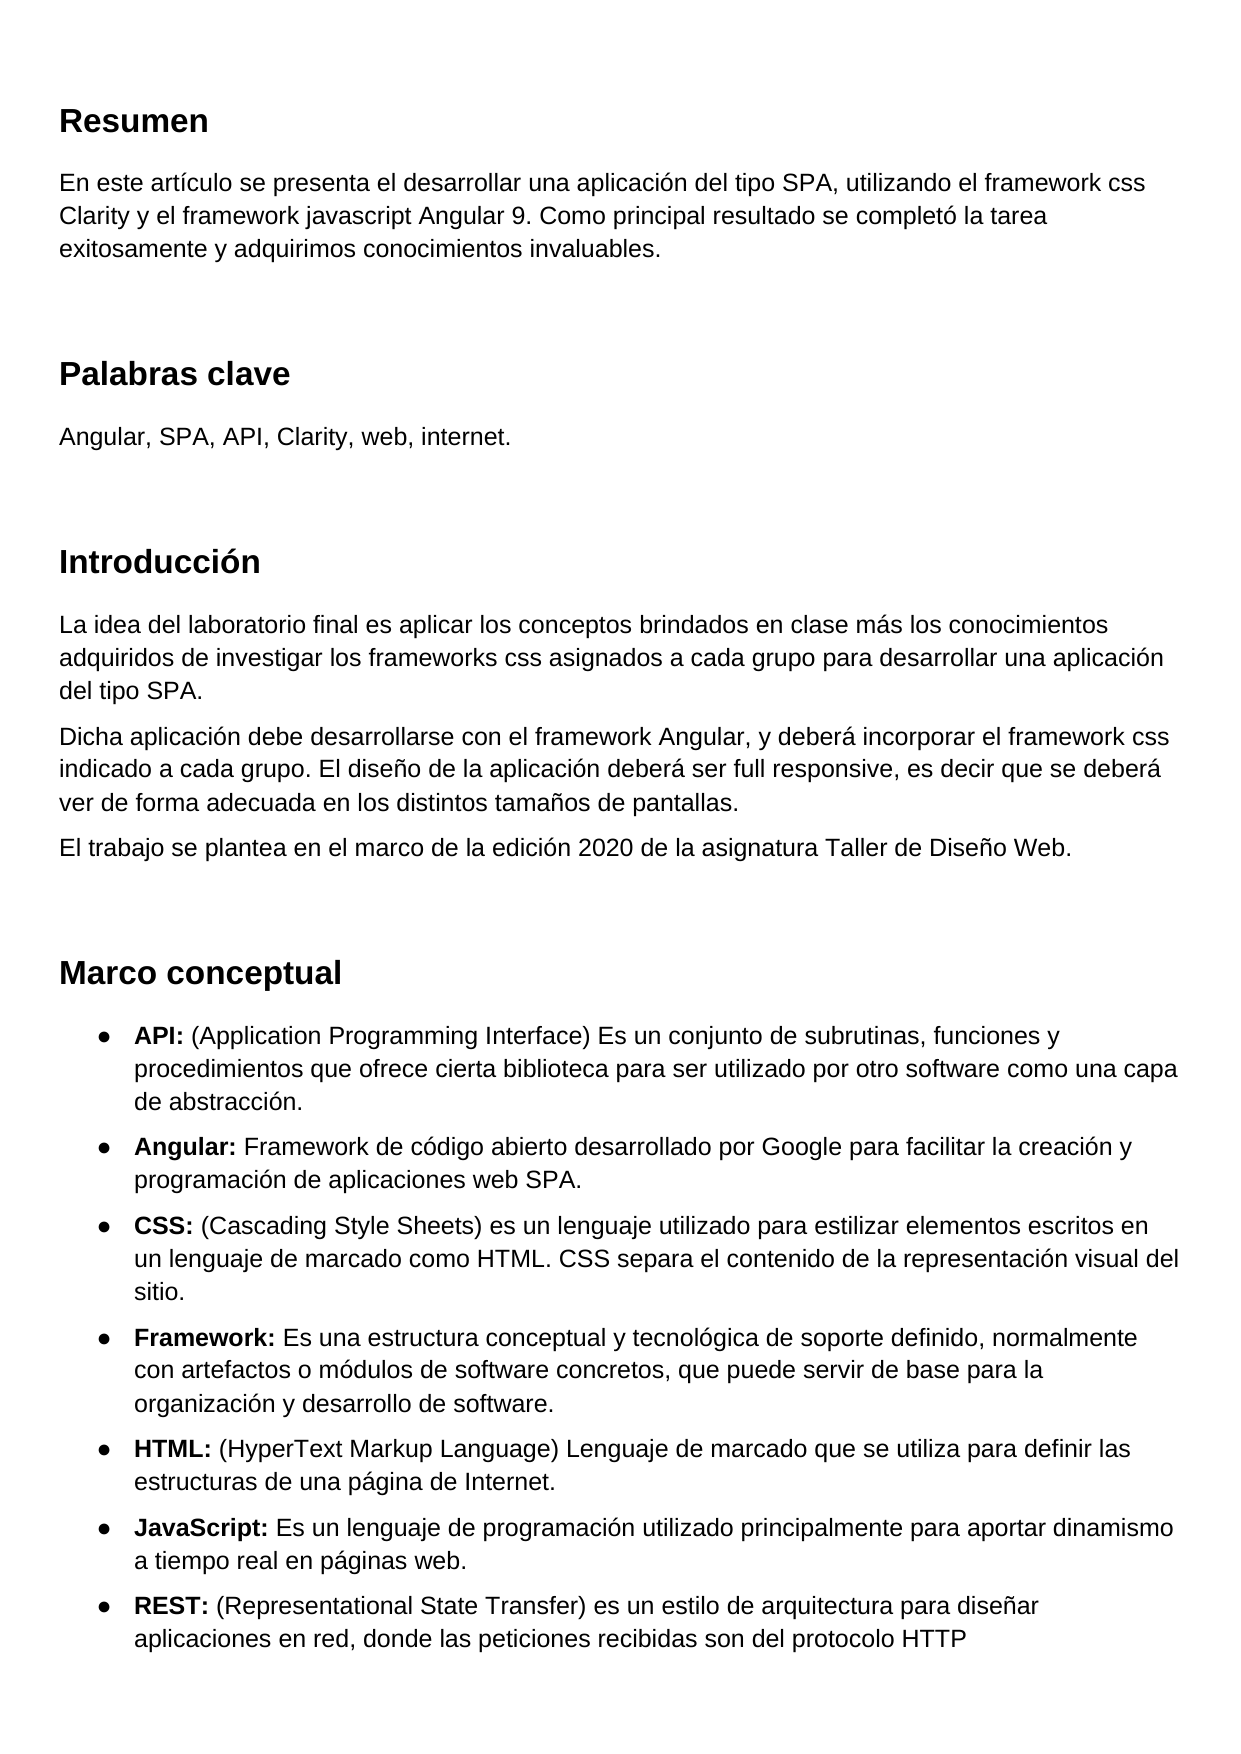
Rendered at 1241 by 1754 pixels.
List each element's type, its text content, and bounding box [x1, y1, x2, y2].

subtitle Resumen [59, 101, 1181, 139]
text La idea del laboratorio final es aplicar los conceptos brindados en clase más los conocimientos adquiridos de investigar los frameworks css asignados a cada grupo para desarrollar una aplicación del tipo SPA. [59, 610, 1181, 705]
text En este artículo se presenta el desarrollar una aplicación del tipo SPA, utilizando el framework css Clarity y el framework javascript Angular 9. Como principal resultado se completó la tarea exitosamente y adquirimos conocimientos invaluables. [59, 168, 1181, 263]
list API: (Application Programming Interface) Es un conjunto de subrutinas, funciones y procedimientos que ofrece cierta biblioteca para ser utilizado por otro software como una capa de abstracción. [96, 1021, 1181, 1116]
list HTML: (HyperText Markup Language) Lenguaje de marcado que se utiliza para definir las estructuras de una página de Internet. [96, 1434, 1181, 1496]
subtitle Introducción [59, 542, 1181, 581]
list Angular: Framework de código abierto desarrollado por Google para facilitar la creación y programación de aplicaciones web SPA. [96, 1132, 1181, 1194]
subtitle Palabras clave [59, 354, 1181, 393]
text El trabajo se plantea en el marco de la edición 2020 de la asignatura Taller de Diseño Web. [59, 833, 1181, 862]
list REST: (Representational State Transfer) es un estilo de arquitectura para diseñar aplicaciones en red, donde las peticiones recibidas son del protocolo HTTP [96, 1591, 1181, 1653]
text Dicha aplicación debe desarrollarse con el framework Angular, y deberá incorporar el framework css indicado a cada grupo. El diseño de la aplicación deberá ser full responsive, es decir que se deberá ver de forma adecuada en los distintos tamaños de pantallas. [59, 721, 1181, 816]
list Framework: Es una estructura conceptual y tecnológica de soporte definido, normalmente con artefactos o módulos de software concretos, que puede servir de base para la organización y desarrollo de software. [96, 1322, 1181, 1417]
list JavaScript: Es un lenguaje de programación utilizado principalmente para aportar dinamismo a tiempo real en páginas web. [96, 1513, 1181, 1574]
subtitle Marco conceptual [59, 953, 1181, 992]
list CSS: (Cascading Style Sheets) es un lenguaje utilizado para estilizar elementos escritos en un lenguaje de marcado como HTML. CSS separa el contenido de la representación visual del sitio. [96, 1211, 1181, 1306]
text Angular, SPA, API, Clarity, web, internet. [59, 422, 1181, 451]
